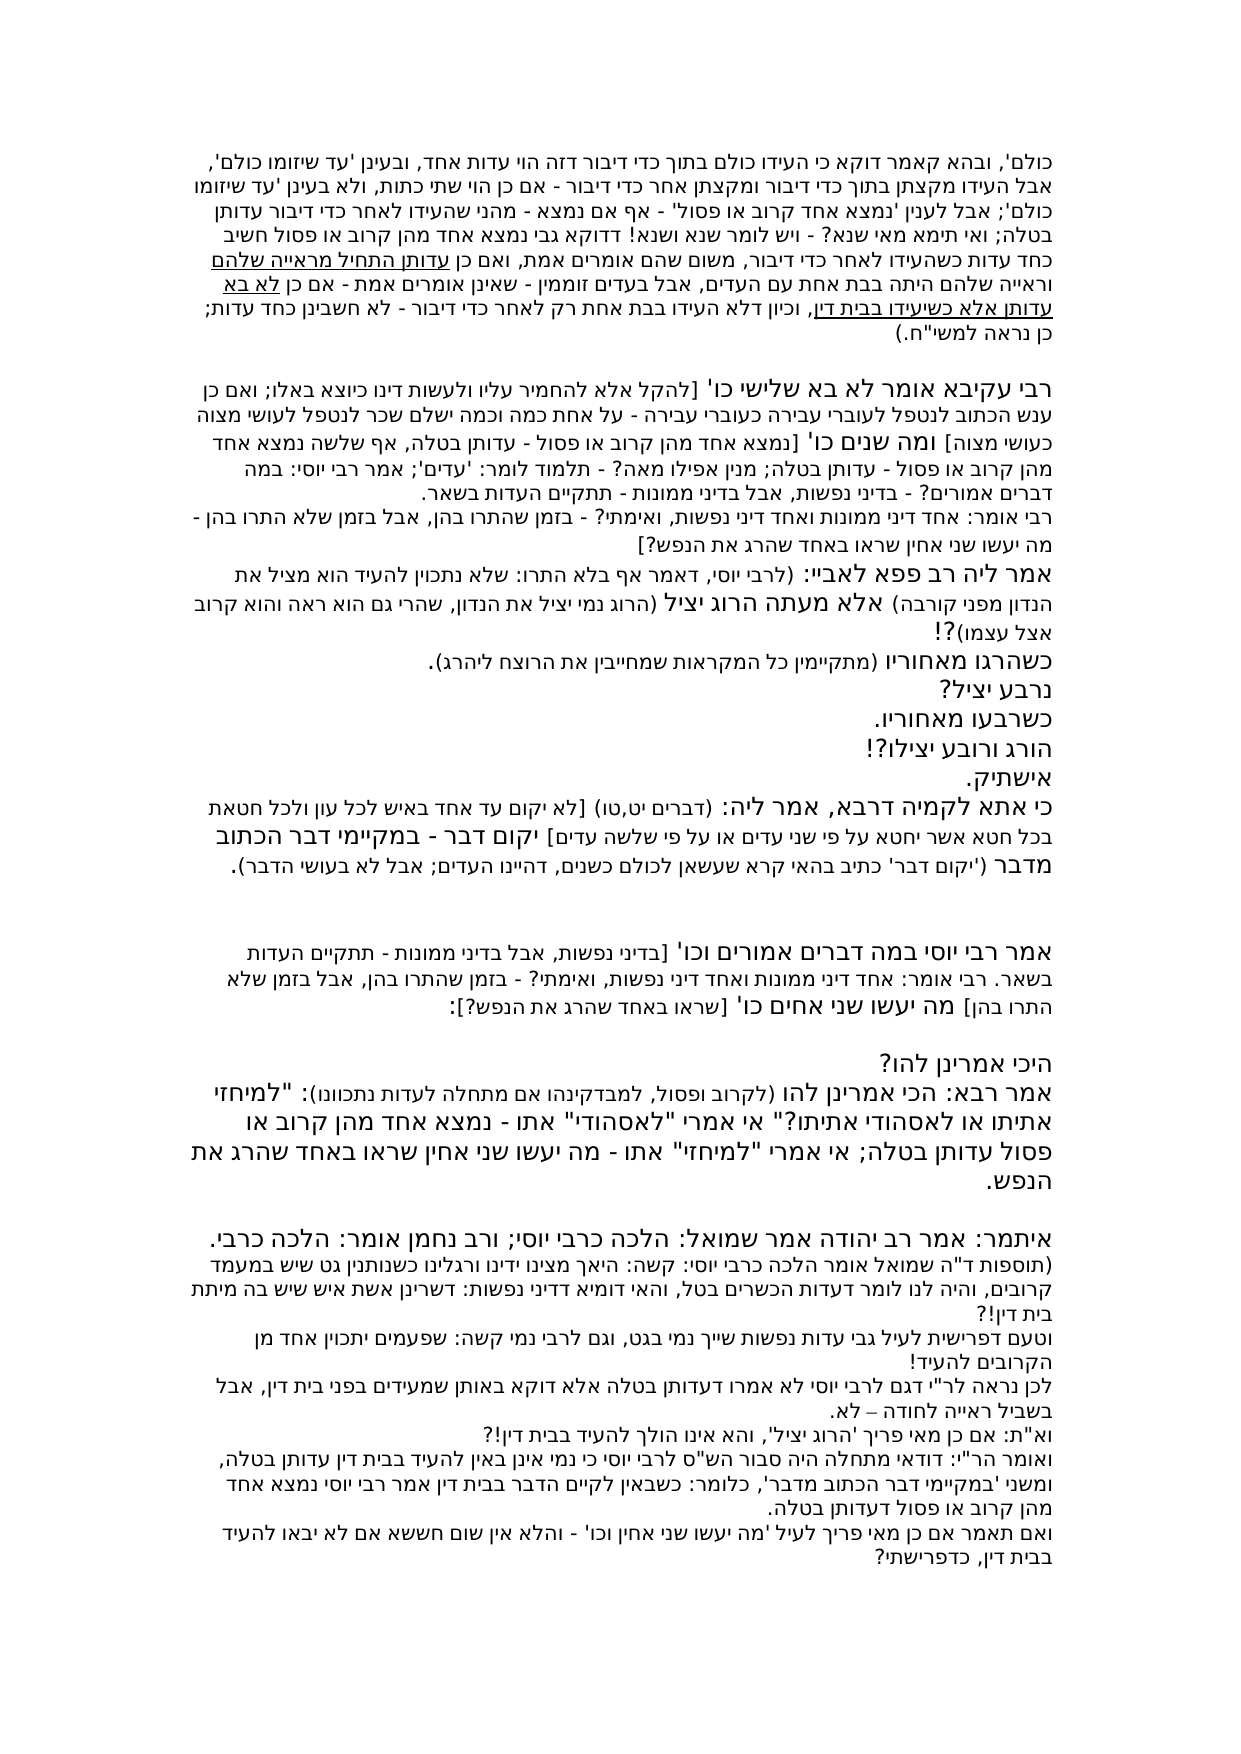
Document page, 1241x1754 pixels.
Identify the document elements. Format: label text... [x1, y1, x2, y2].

text כשהרגו מאחוריו (מתקיימין כל המקראות שמחייבין את הרוצח ליהרג). [187, 646, 1053, 676]
text וא"ת: אם כן מאי פריך 'הרוג יציל', והא אינו הולך להעיד בבית דין!? [187, 1423, 1053, 1447]
text כי אתא לקמיה דרבא, אמר ליה: (דברים יט,טו) [לא יקום עד אחד באיש לכל עון ולכל חטאת בכל חטא אשר יחטא על פי שני עדים או על פי שלשה עדים] יקום דבר - במקיימי דבר הכתוב מדבר ('יקום דבר' כתיב בהאי קרא שעשאן לכולם כשנים, דהיינו העדים; אבל לא בעושי הדבר). [187, 792, 1053, 880]
text (תוספות ד"ה שמואל אומר הלכה כרבי יוסי: קשה: היאך מצינו ידינו ורגלינו כשנותנין גט שיש במעמד קרובים, והיה לנו לומר דעדות הכשרים בטל, והאי דומיא דדיני נפשות: דשרינן אשת איש שיש בה מיתת בית דין!? [187, 1253, 1053, 1326]
text הורג ורובע יצילו?! [187, 734, 1053, 763]
text לכן נראה לר"י דגם לרבי יוסי לא אמרו דעדותן בטלה אלא דוקא באותן שמעידים בפני בית דין, אבל בשביל ראייה לחודה – לא. [187, 1374, 1053, 1423]
text כולם', ובהא קאמר דוקא כי העידו כולם בתוך כדי דיבור דזה הוי עדות אחד, ובעינן 'עד שיזומו כולם', אבל העידו מקצתן בתוך כדי דיבור ומקצתן אחר כדי דיבור - אם כן הוי שתי כתות, ולא בעינן 'עד שיזומו כולם'; אבל לענין 'נמצא אחד קרוב או פסול' - אף אם נמצא - מהני שהעידו לאחר כדי דיבור עדותן בטלה; ואי תימא מאי שנא? - ויש לומר שנא ושנא! דדוקא גבי נמצא אחד מהן קרוב או פסול חשיב כחד עדות כשהעידו לאחר כדי דיבור, משום שהם אומרים אמת, ואם כן עדותן התחיל מראייה שלהם וראייה שלהם היתה בבת אחת עם העדים, אבל בעדים זוממין - שאינן אומרים אמת - אם כן לא בא עדותן אלא כשיעידו בבית דין, וכיון דלא העידו בבת אחת רק לאחר כדי דיבור - לא חשבינן כחד עדות; כן נראה למשי"ח.) [187, 150, 1053, 345]
text היכי אמרינן להו? [187, 1049, 1053, 1078]
text אישתיק. [187, 763, 1053, 792]
text אמר רבי יוסי במה דברים אמורים וכו' [בדיני נפשות, אבל בדיני ממונות - תתקיים העדות בשאר. רבי אומר: אחד דיני ממונות ואחד דיני נפשות, ואימתי? - בזמן שהתרו בהן, אבל בזמן שלא התרו בהן] מה יעשו שני אחים כו' [שראו באחד שהרג את הנפש?]: [187, 937, 1053, 1020]
text וטעם דפרישית לעיל גבי עדות נפשות שייך נמי בגט, וגם לרבי נמי קשה: שפעמים יתכוין אחד מן הקרובים להעיד! [187, 1326, 1053, 1374]
text רבי עקיבא אומר לא בא שלישי כו' [להקל אלא להחמיר עליו ולעשות דינו כיוצא באלו; ואם כן ענש הכתוב לנטפל לעוברי עבירה כעוברי עבירה - על אחת כמה וכמה ישלם שכר לנטפל לעושי מצוה כעושי מצוה] ומה שנים כו' [נמצא אחד מהן קרוב או פסול - עדותן בטלה, אף שלשה נמצא אחד מהן קרוב או פסול - עדותן בטלה; מנין אפילו מאה? - תלמוד לומר: 'עדים'; אמר רבי יוסי: במה דברים אמורים? - בדיני נפשות, אבל בדיני ממונות - תתקיים העדות בשאר. [187, 374, 1053, 505]
text נרבע יציל? [187, 676, 1053, 705]
text אמר ליה רב פפא לאביי: (לרבי יוסי, דאמר אף בלא התרו: שלא נתכוין להעיד הוא מציל את הנדון מפני קורבה) אלא מעתה הרוג יציל (הרוג נמי יציל את הנדון, שהרי גם הוא ראה והוא קרוב אצל עצמו)?! [187, 559, 1053, 646]
text רבי אומר: אחד דיני ממונות ואחד דיני נפשות, ואימתי? - בזמן שהתרו בהן, אבל בזמן שלא התרו בהן - מה יעשו שני אחין שראו באחד שהרג את הנפש?] [187, 505, 1053, 559]
text אמר רבא: הכי אמרינן להו (לקרוב ופסול, למבדקינהו אם מתחלה לעדות נתכוונו): "למיחזי אתיתו או לאסהודי אתיתו?" אי אמרי "לאסהודי" אתו - נמצא אחד מהן קרוב או פסול עדותן בטלה; אי אמרי "למיחזי" אתו - מה יעשו שני אחין שראו באחד שהרג את הנפש. [187, 1078, 1053, 1195]
text ואומר הר"י: דודאי מתחלה היה סבור הש"ס לרבי יוסי כי נמי אינן באין להעיד בבית דין עדותן בטלה, ומשני 'במקיימי דבר הכתוב מדבר', כלומר: כשבאין לקיים הדבר בבית דין אמר רבי יוסי נמצא אחד מהן קרוב או פסול דעדותן בטלה. [187, 1447, 1053, 1521]
text ואם תאמר אם כן מאי פריך לעיל 'מה יעשו שני אחין וכו' - והלא אין שום חששא אם לא יבאו להעיד בבית דין, כדפרישתי? [187, 1521, 1053, 1569]
text איתמר: אמר רב יהודה אמר שמואל: הלכה כרבי יוסי; ורב נחמן אומר: הלכה כרבי. [187, 1224, 1053, 1253]
text כשרבעו מאחוריו. [187, 705, 1053, 734]
